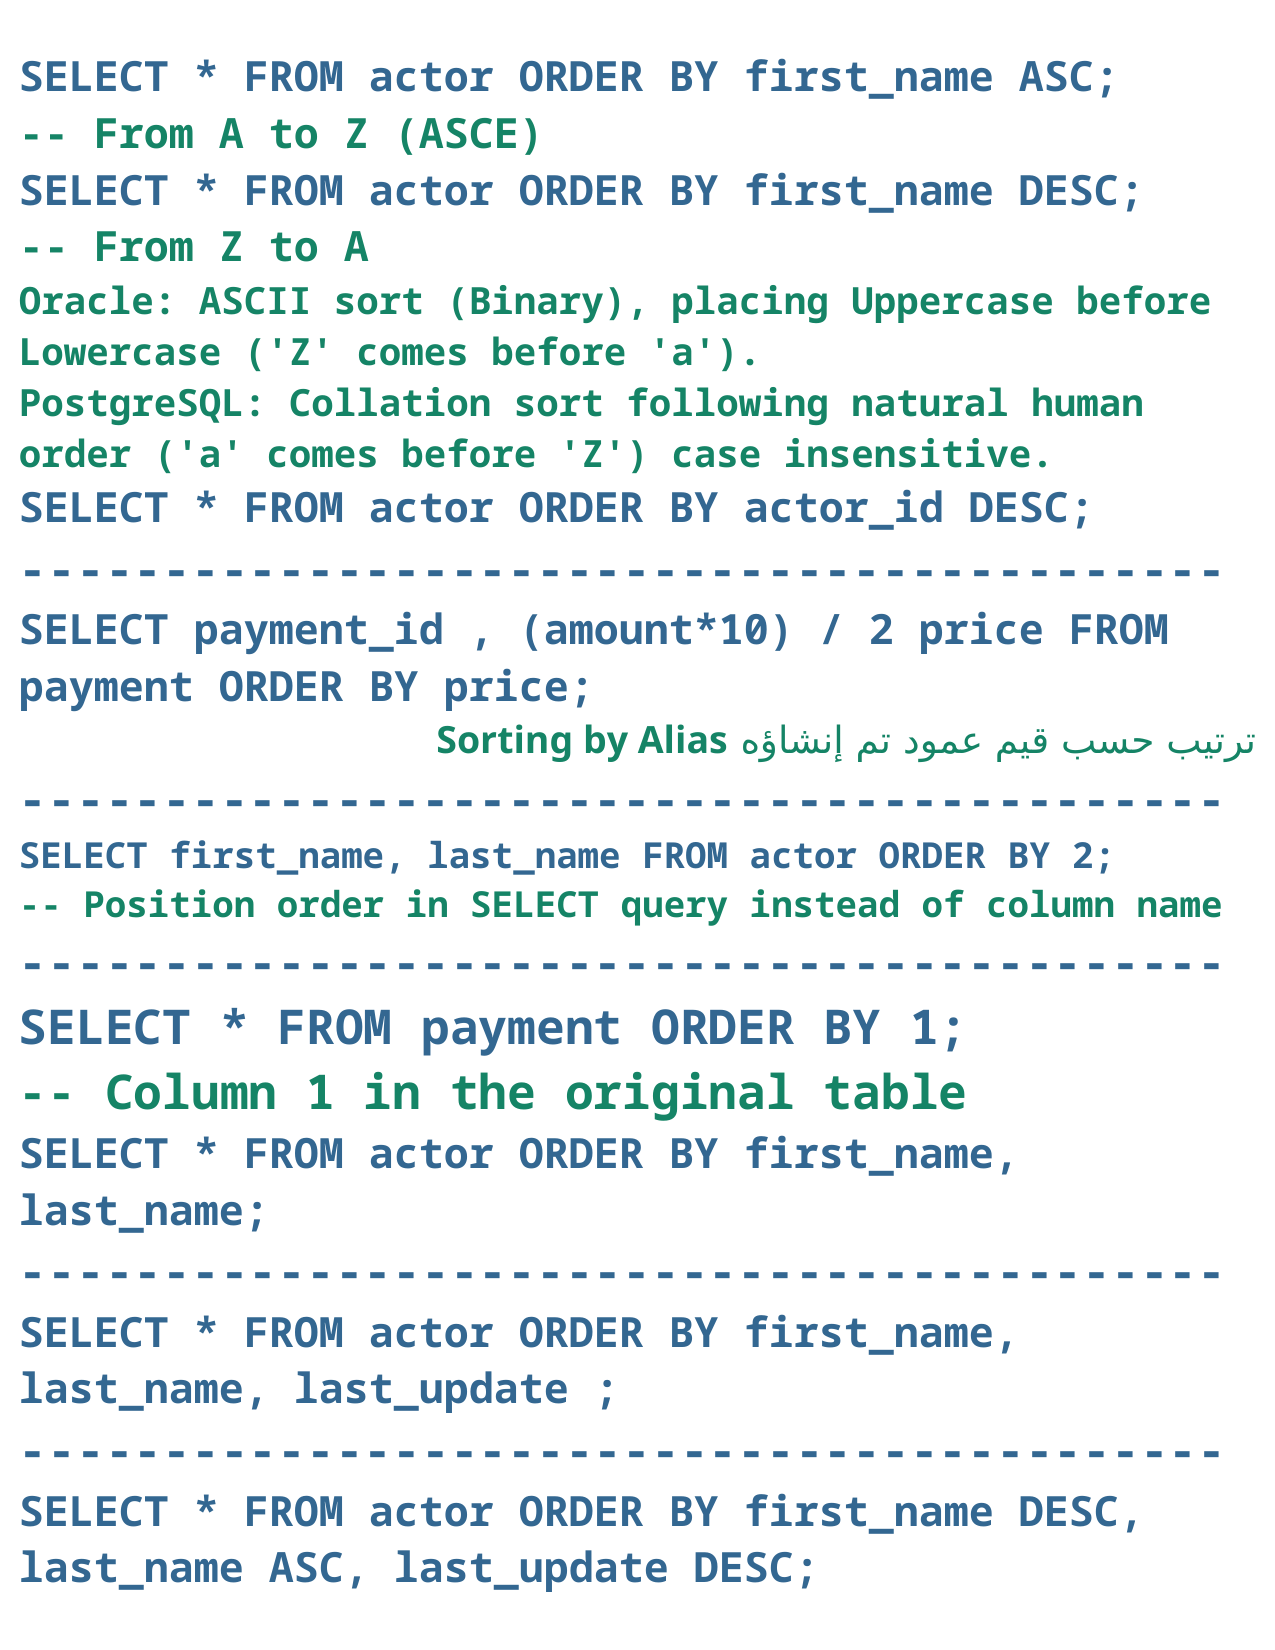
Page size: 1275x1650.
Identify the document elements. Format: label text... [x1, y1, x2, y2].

text SELECT payment_id , (amount*10) / 2 price FROM payment ORDER BY price; [19, 600, 1256, 714]
text PostgreSQL: Collation sort following natural human order ('a' comes before 'Z') case insensitive. [19, 376, 1256, 478]
text SELECT first_name, last_name FROM actor ORDER BY 2; [19, 830, 1256, 879]
text ------------------------------------------ [19, 765, 1256, 830]
text ترتيب حسب قيم عمود تم إنشاؤه Sorting by Alias [19, 714, 1256, 765]
text -- From Z to A [19, 217, 1256, 274]
text SELECT * FROM actor ORDER BY first_name DESC, last_name ASC, last_update DESC; [19, 1481, 1256, 1595]
text ------------------------------------------ [19, 535, 1256, 600]
text SELECT * FROM actor ORDER BY first_name, last_name, last_update ; [19, 1303, 1256, 1416]
text Oracle: ASCII sort (Binary), placing Uppercase before Lowercase ('Z' comes before 'a'). [19, 274, 1256, 376]
text ------------------------------------------ [19, 1237, 1256, 1303]
text -- Position order in SELECT query instead of column name [19, 879, 1256, 928]
text SELECT * FROM actor ORDER BY actor_id DESC; [19, 478, 1256, 535]
text ------------------------------------------ [19, 928, 1256, 993]
text SELECT * FROM actor ORDER BY first_name ASC; [19, 47, 1256, 104]
text ------------------------------------------ [19, 1416, 1256, 1481]
text SELECT * FROM payment ORDER BY 1; [19, 993, 1256, 1058]
text -- From A to Z (ASCE) [19, 104, 1256, 160]
text SELECT * FROM actor ORDER BY first_name DESC; [19, 160, 1256, 217]
text SELECT * FROM actor ORDER BY first_name, last_name; [19, 1124, 1256, 1237]
text -- Column 1 in the original table [19, 1058, 1256, 1124]
